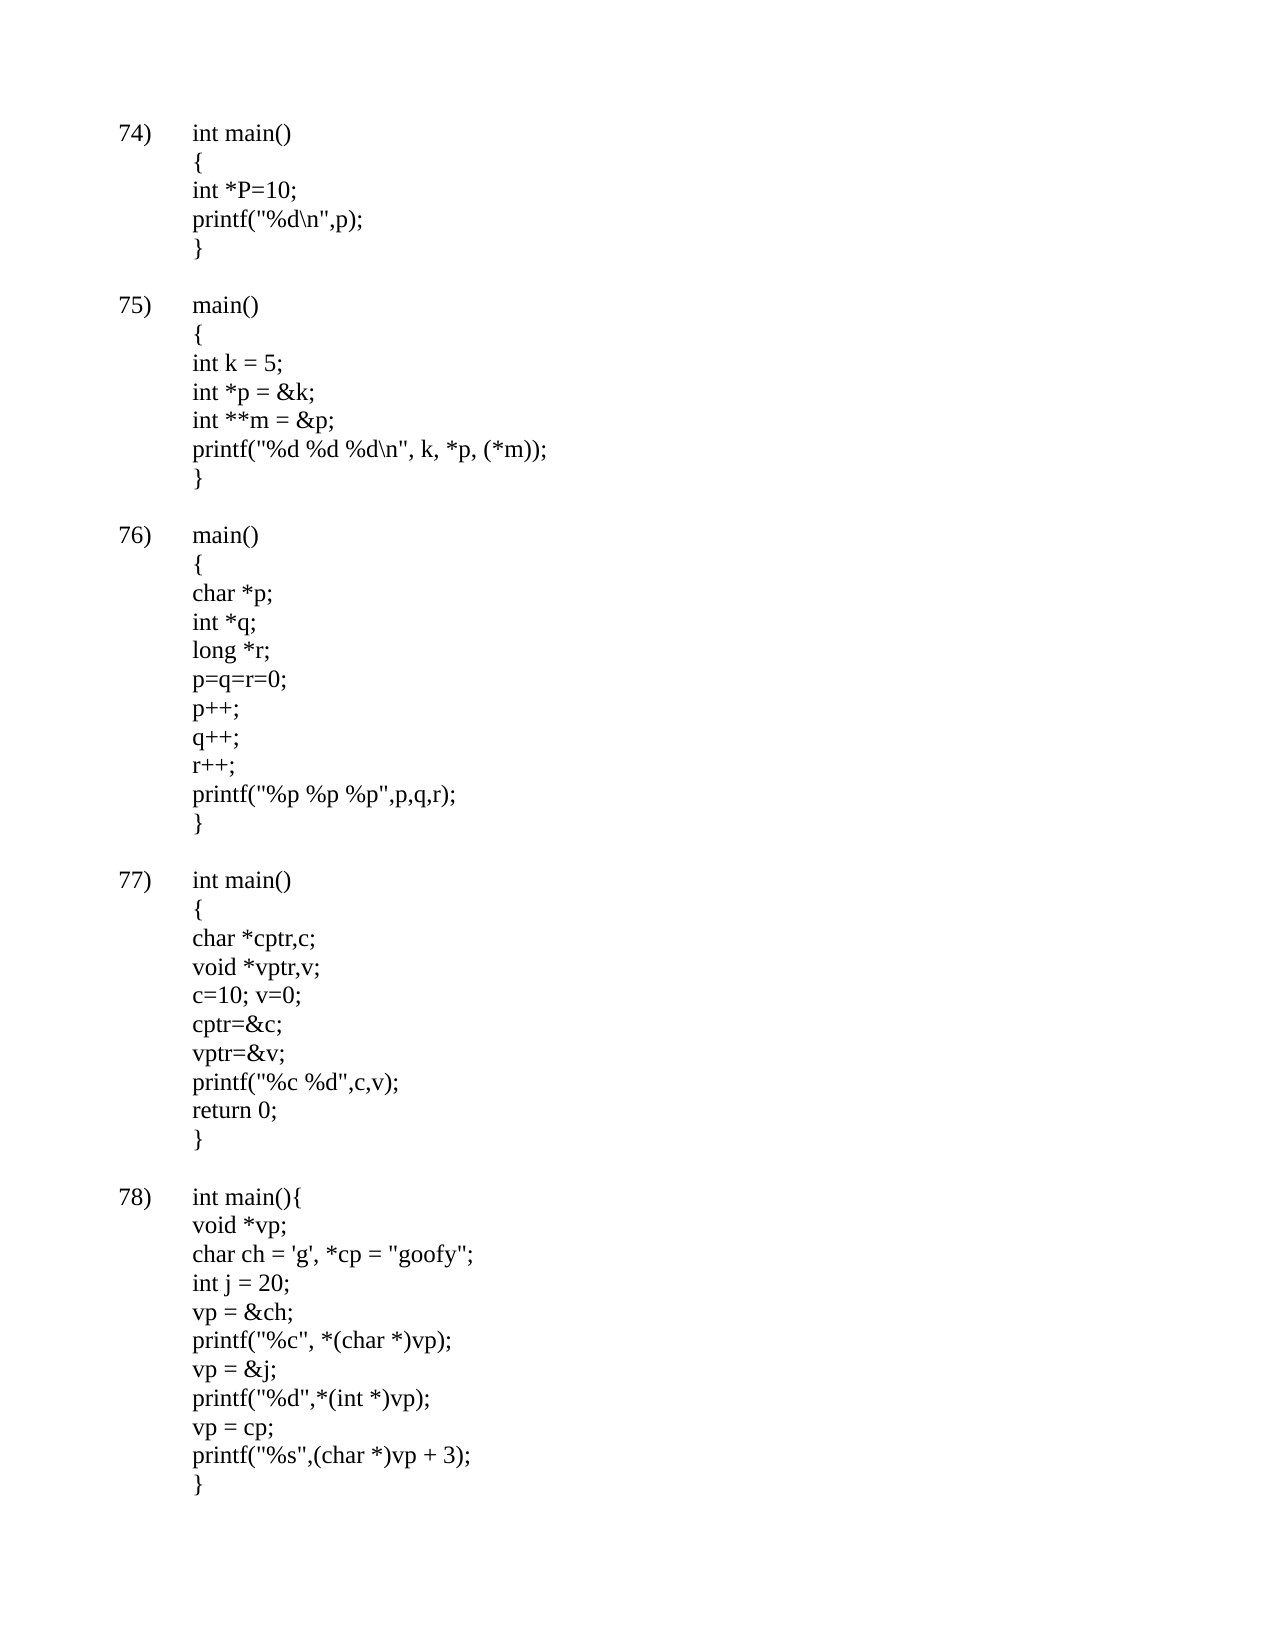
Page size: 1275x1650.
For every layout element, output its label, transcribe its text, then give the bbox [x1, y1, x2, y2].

text printf("%c %d",c,v); [118, 1067, 1157, 1096]
text q++; [118, 722, 1157, 751]
text int k = 5; [118, 348, 1157, 377]
text c=10; v=0; [118, 981, 1157, 1009]
text printf("%d",*(int *)vp); [118, 1383, 1157, 1412]
text } [118, 808, 1157, 837]
text printf("%d\n",p); [118, 204, 1157, 233]
text void *vptr,v; [118, 952, 1157, 981]
text vptr=&v; [118, 1038, 1157, 1067]
text vp = &ch; [118, 1297, 1157, 1326]
text 75) main() [118, 291, 1157, 319]
text { [118, 147, 1157, 176]
text p=q=r=0; [118, 664, 1157, 693]
text 77) int main() [118, 866, 1157, 894]
text 78) int main(){ [118, 1182, 1157, 1211]
text } [118, 1469, 1157, 1498]
text char *p; [118, 578, 1157, 607]
text 76) main() [118, 521, 1157, 549]
text vp = &j; [118, 1354, 1157, 1383]
text { [118, 549, 1157, 578]
text int j = 20; [118, 1268, 1157, 1297]
text long *r; [118, 636, 1157, 664]
text 74) int main() [118, 118, 1157, 147]
text int *P=10; [118, 176, 1157, 204]
text int **m = &p; [118, 406, 1157, 434]
text int *q; [118, 607, 1157, 636]
text } [118, 1124, 1157, 1153]
text printf("%p %p %p",p,q,r); [118, 779, 1157, 808]
text void *vp; [118, 1211, 1157, 1239]
text char ch = 'g', *cp = "goofy"; [118, 1239, 1157, 1268]
text cptr=&c; [118, 1009, 1157, 1038]
text char *cptr,c; [118, 923, 1157, 952]
text return 0; [118, 1096, 1157, 1124]
text p++; [118, 693, 1157, 722]
text } [118, 463, 1157, 492]
text { [118, 319, 1157, 348]
text printf("%d %d %d\n", k, *p, (*m)); [118, 434, 1157, 463]
text printf("%c", *(char *)vp); [118, 1326, 1157, 1354]
text { [118, 894, 1157, 923]
text int *p = &k; [118, 377, 1157, 406]
text r++; [118, 751, 1157, 779]
text vp = cp; [118, 1412, 1157, 1441]
text printf("%s",(char *)vp + 3); [118, 1441, 1157, 1469]
text } [118, 233, 1157, 262]
